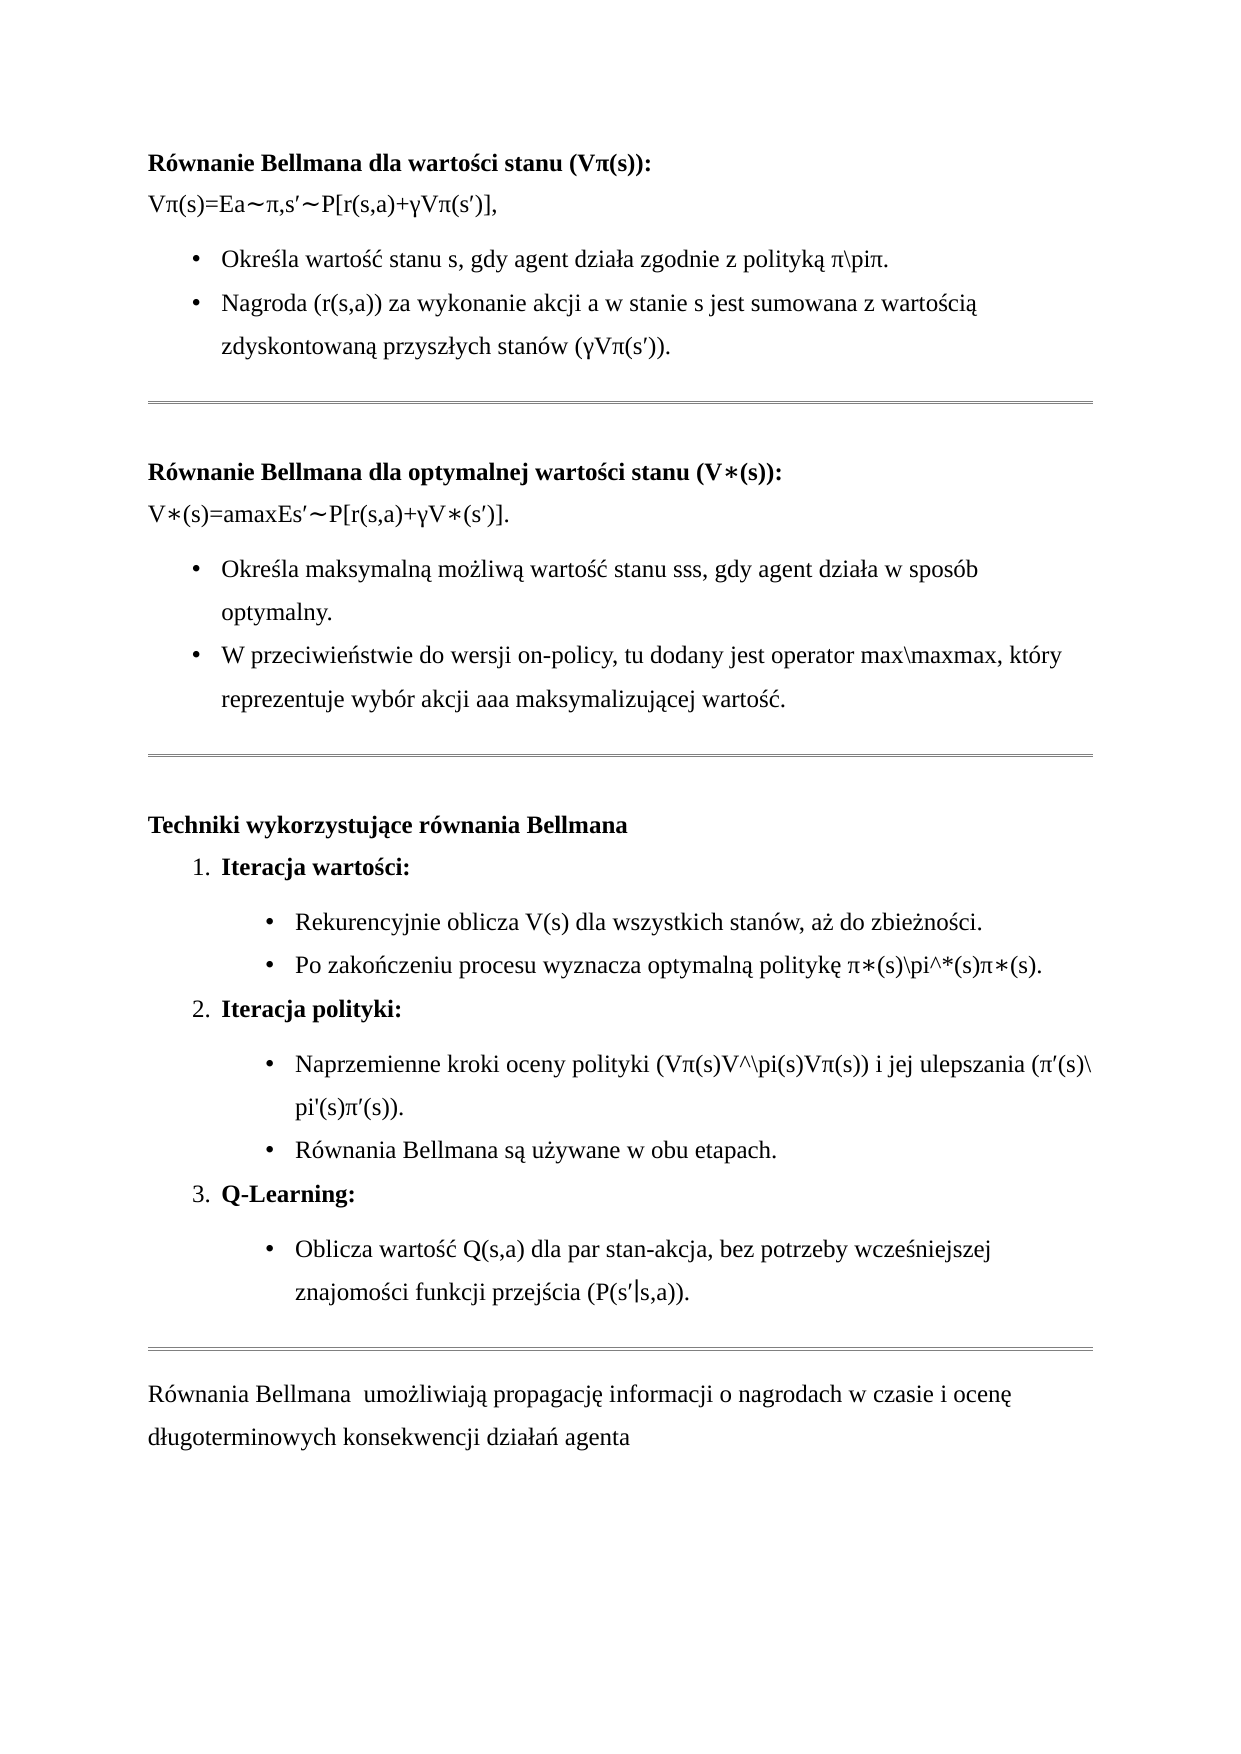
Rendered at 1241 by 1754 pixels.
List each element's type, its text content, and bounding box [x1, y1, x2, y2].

list Nagroda (r(s,a)) za wykonanie akcji a w stanie s jest sumowana z wartością zdyskontowaną przyszłych stanów (γVπ(s′)). [192, 288, 1093, 359]
list Po zakończeniu procesu wyznacza optymalną politykę π∗(s)\pi^*(s)π∗(s). [265, 951, 1093, 979]
subtitle Techniki wykorzystujące równania Bellmana [148, 811, 1093, 839]
list Równania Bellmana są używane w obu etapach. [265, 1136, 1093, 1164]
subtitle Równanie Bellmana dla optymalnej wartości stanu (V∗(s)): [148, 457, 1093, 486]
list Rekurencyjnie oblicza V(s) dla wszystkich stanów, aż do zbieżności. [265, 907, 1093, 936]
list Oblicza wartość Q(s,a) dla par stan-akcja, bez potrzeby wcześniejszej znajomości funkcji przejścia (P(s′∣s,a)). [265, 1234, 1093, 1306]
list Określa wartość stanu s, gdy agent działa zgodnie z polityką π\piπ. [192, 244, 1093, 273]
subtitle Równanie Bellmana dla wartości stanu (Vπ(s)): [148, 148, 1093, 176]
list Określa maksymalną możliwą wartość stanu sss, gdy agent działa w sposób optymalny. [192, 554, 1093, 626]
list Q-Learning: [192, 1179, 1093, 1207]
list W przeciwieństwie do wersji on-policy, tu dodany jest operator max⁡\maxmax, który reprezentuje wybór akcji aaa maksymalizującej wartość. [192, 641, 1093, 712]
text Równania Bellmana umożliwiają propagację informacji o nagrodach w czasie i ocenę długoterminowych konsekwencji działań agenta [148, 1379, 1093, 1451]
text V∗(s)=amax​Es′∼P​[r(s,a)+γV∗(s′)]. [148, 499, 1093, 527]
list Iteracja wartości: [192, 852, 1093, 881]
text Vπ(s)=Ea∼π,s′∼P​[r(s,a)+γVπ(s′)], [148, 189, 1093, 218]
list Naprzemienne kroki oceny polityki (Vπ(s)V^\pi(s)Vπ(s)) i jej ulepszania (π′(s)\pi'(s)π′(s)). [265, 1049, 1093, 1121]
list Iteracja polityki: [192, 994, 1093, 1022]
